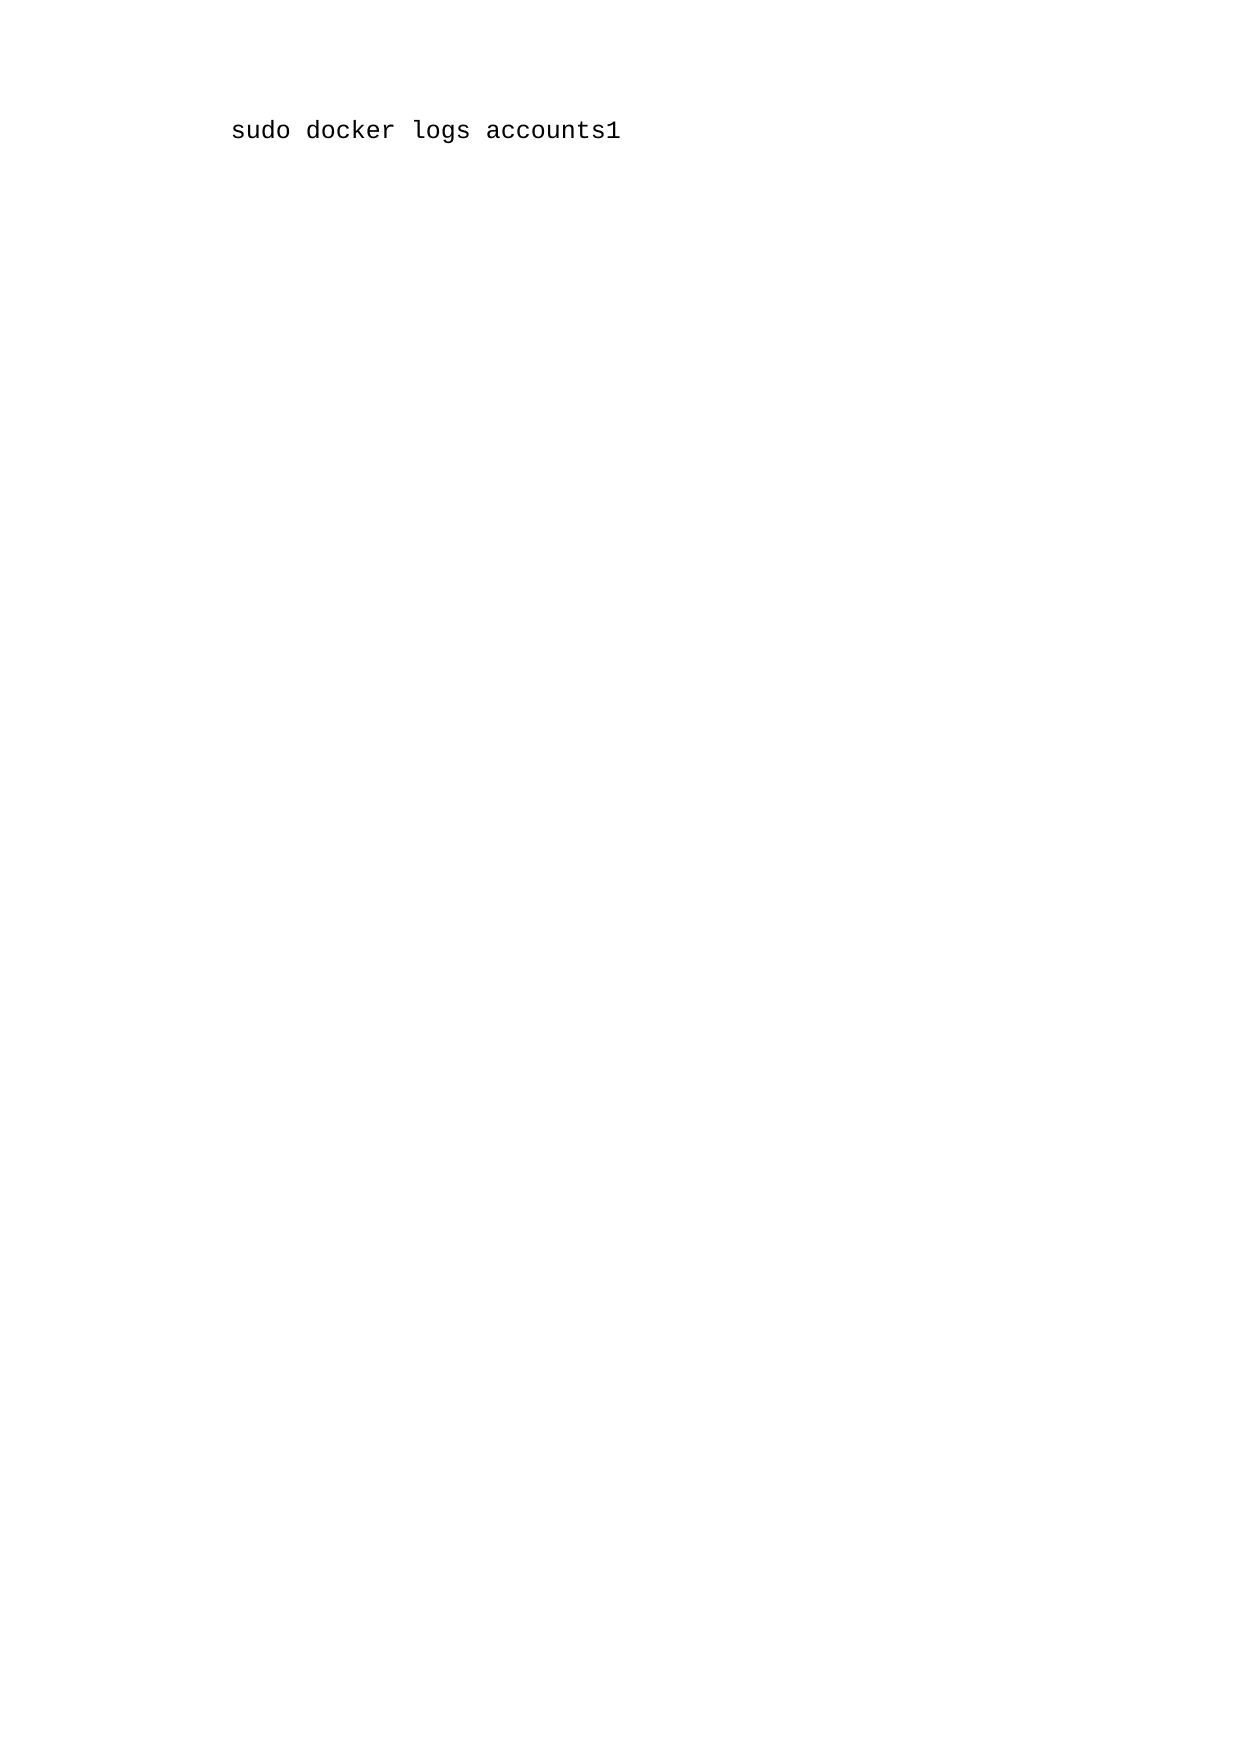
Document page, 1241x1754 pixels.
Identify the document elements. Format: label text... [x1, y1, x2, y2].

list sudo docker logs accounts1 [193, 118, 1122, 189]
